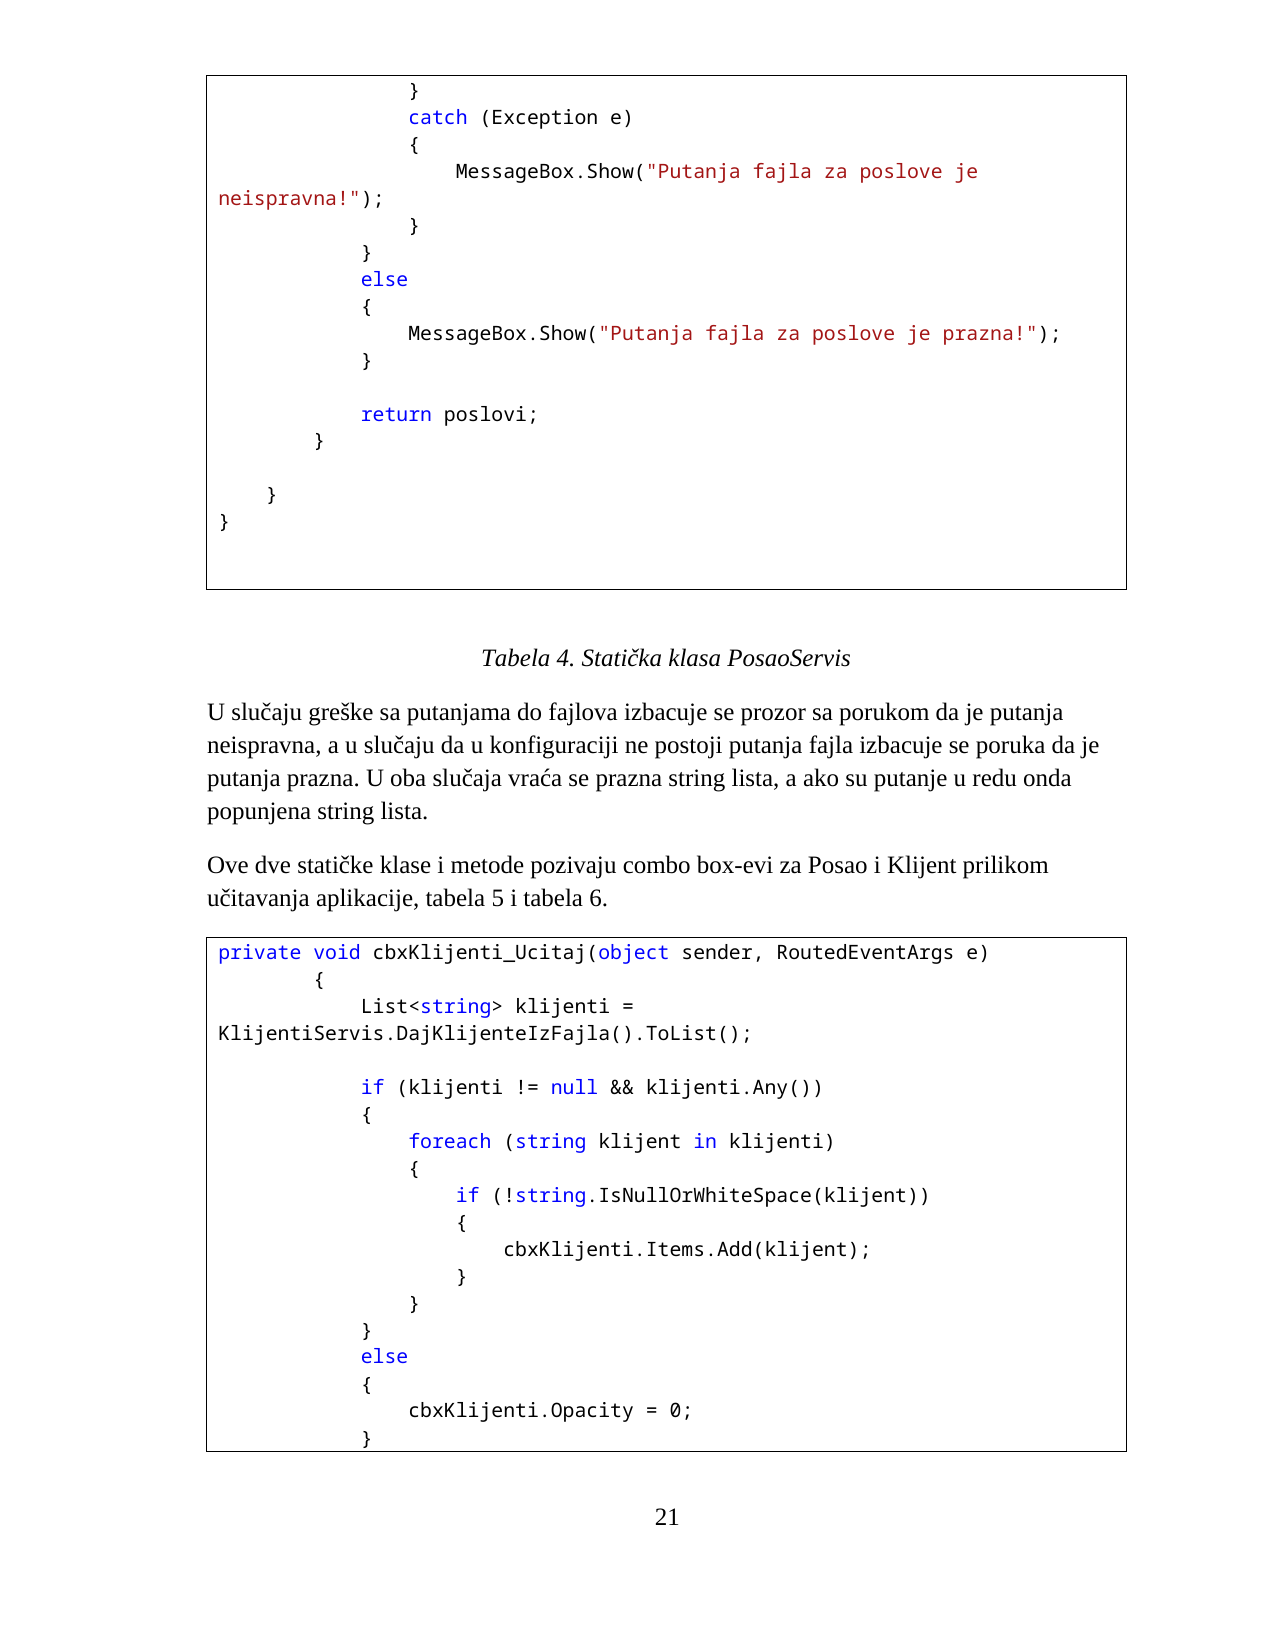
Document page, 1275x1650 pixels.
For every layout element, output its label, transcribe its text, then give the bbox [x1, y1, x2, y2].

text Tabela 4. Statička klasa PosaoServis [207, 643, 1127, 672]
table_header } catch (Exception e) { MessageBox.Show("Putanja fajla za poslove je neispravna!"); } } else { MessageBox.Show("Putanja fajla za poslove je prazna!"); } return poslovi; } } } [207, 76, 1126, 588]
text U slučaju greške sa putanjama do fajlova izbacuje se prozor sa porukom da je putanja neispravna, a u slučaju da u konfiguraciji ne postoji putanja fajla izbacuje se poruka da je putanja prazna. U oba slučaja vraća se prazna string lista, a ako su putanje u redu onda popunjena string lista. [207, 697, 1127, 825]
text Ove dve statičke klase i metode pozivaju combo box-evi za Posao i Klijent prilikom učitavanja aplikacije, tabela 5 i tabela 6. [207, 850, 1127, 912]
table_header private void cbxKlijenti_Ucitaj(object sender, RoutedEventArgs e) { List<string> klijenti = KlijentiServis.DajKlijenteIzFajla().ToList(); if (klijenti != null && klijenti.Any()) { foreach (string klijent in klijenti) { if (!string.IsNullOrWhiteSpace(klijent)) { cbxKlijenti.Items.Add(klijent); } } } else { cbxKlijenti.Opacity = 0; } [207, 938, 1126, 1451]
